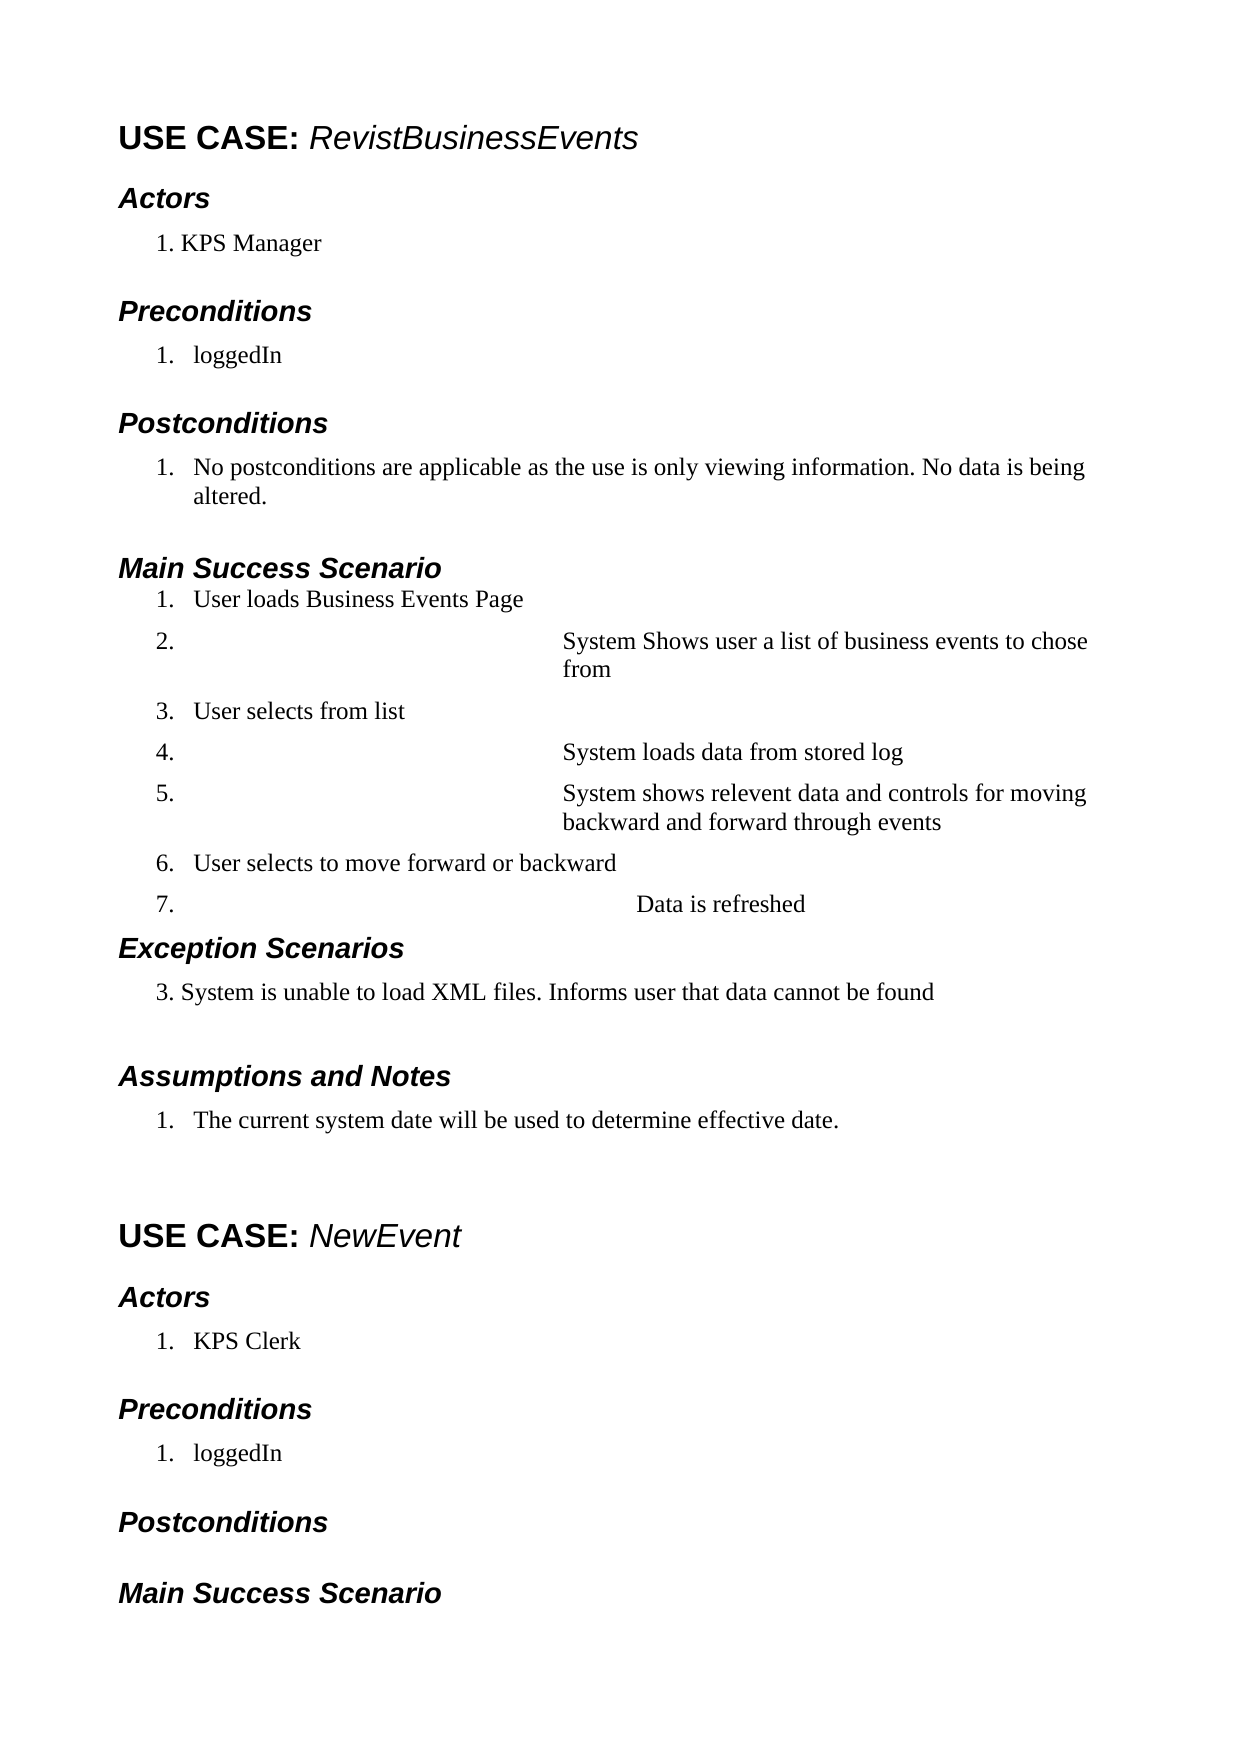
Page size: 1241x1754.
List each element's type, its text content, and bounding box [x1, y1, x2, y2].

subtitle Exception Scenarios [118, 931, 1122, 964]
text 1. No postconditions are applicable as the use is only viewing information. No data is being altered. [156, 452, 1122, 510]
subtitle USE CASE: RevistBusinessEvents [118, 118, 1122, 157]
list System shows relevent data and controls for moving backward and forward through events [156, 778, 1122, 836]
subtitle Preconditions [118, 294, 1122, 327]
text 1. The current system date will be used to determine effective date. [156, 1105, 1122, 1134]
text 1. loggedIn [156, 1438, 1122, 1467]
list Data is refreshed [156, 889, 1122, 918]
subtitle Actors [118, 182, 1122, 215]
list System loads data from stored log [156, 737, 1122, 766]
text 1. loggedIn [156, 340, 1122, 369]
text Main Success Scenario [118, 1576, 1122, 1609]
subtitle Postconditions [118, 406, 1122, 440]
list System Shows user a list of business events to chose from [156, 626, 1122, 683]
text Preconditions [118, 1392, 1122, 1426]
text Postconditions [118, 1504, 1122, 1538]
text USE CASE: NewEvent [118, 1217, 1122, 1255]
list User selects from list [156, 696, 1122, 724]
text 3. System is unable to load XML files. Informs user that data cannot be found [156, 977, 1122, 1006]
list User loads Business Events Page [156, 584, 1122, 613]
list User selects to move forward or backward [156, 848, 1122, 877]
text 1. KPS Manager [156, 228, 1122, 256]
subtitle Main Success Scenario [118, 551, 1122, 584]
text 1. KPS Clerk [156, 1326, 1122, 1355]
text Actors [118, 1280, 1122, 1313]
subtitle Assumptions and Notes [118, 1059, 1122, 1093]
